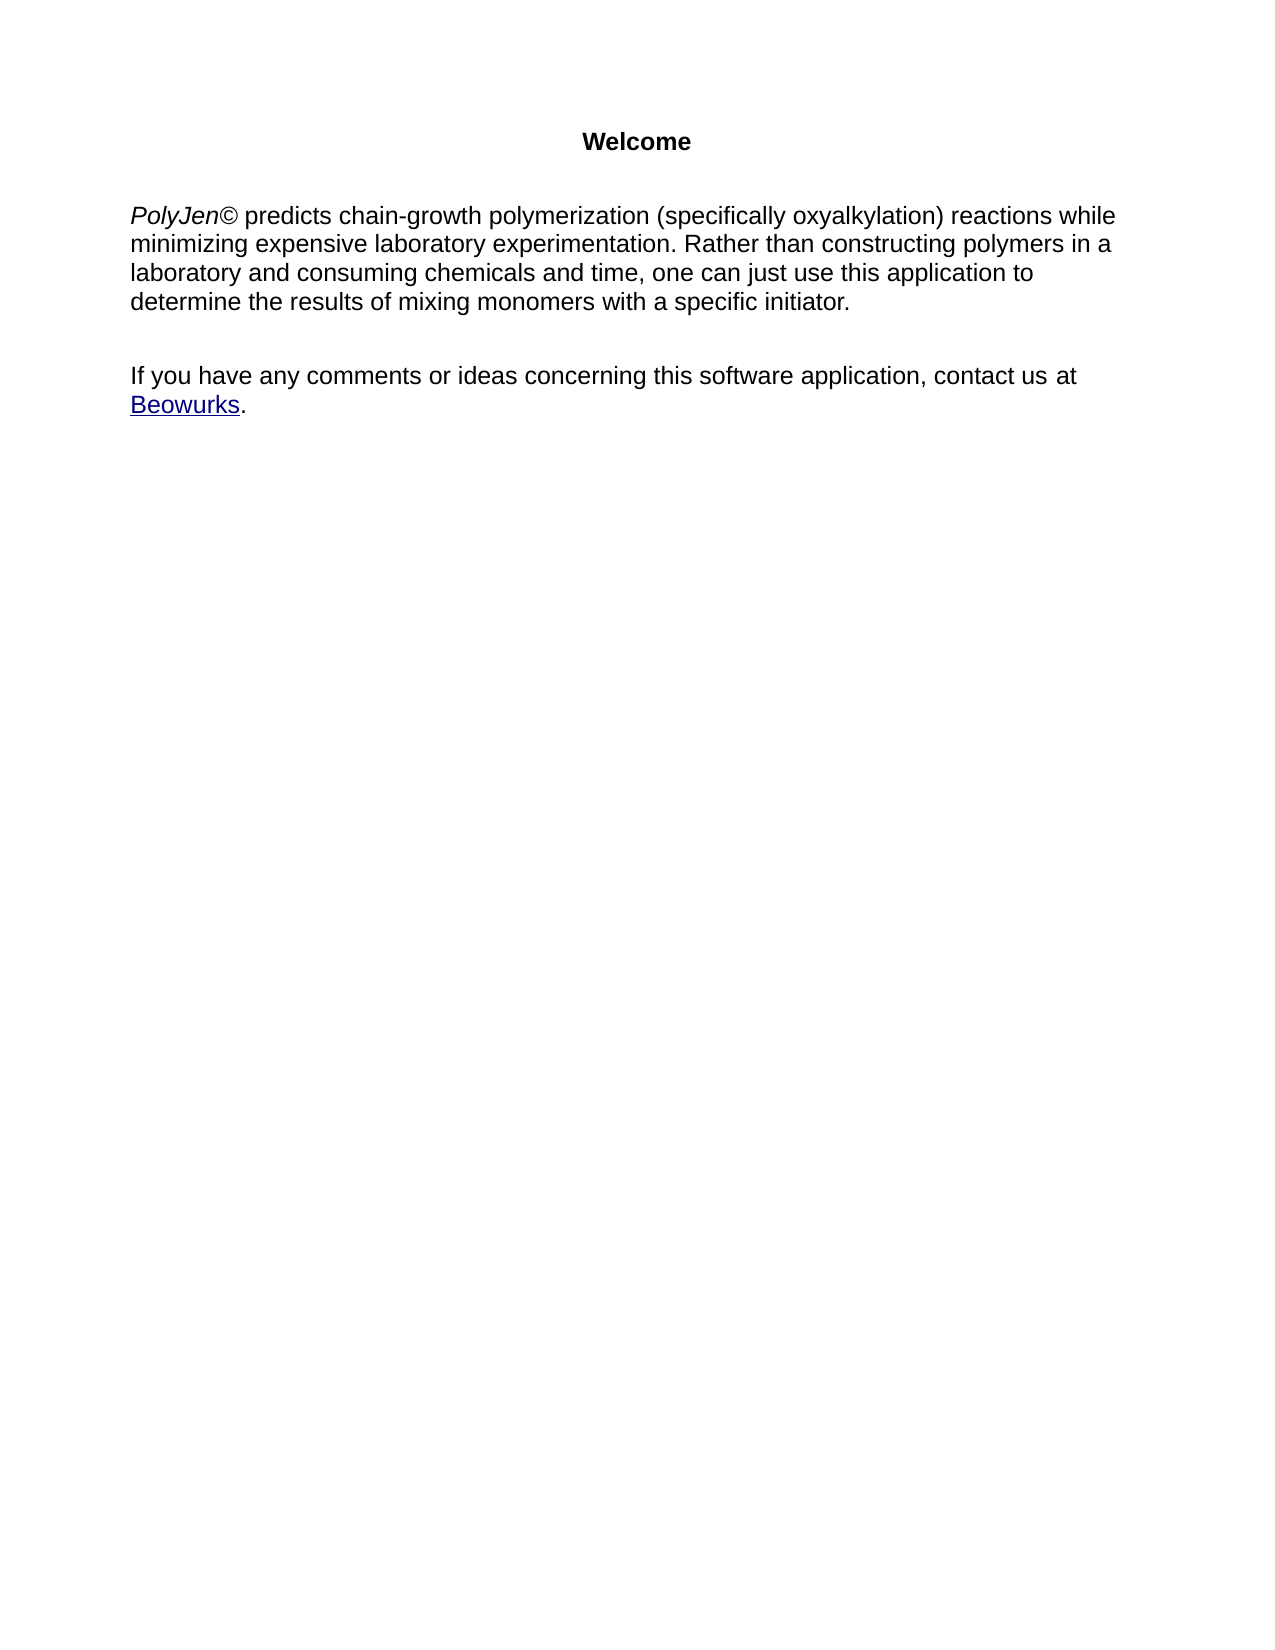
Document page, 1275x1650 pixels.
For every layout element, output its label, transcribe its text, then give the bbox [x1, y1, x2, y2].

text PolyJen© predicts chain-growth polymerization (specifically oxyalkylation) reactions while minimizing expensive laboratory experimentation. Rather than constructing polymers in a laboratory and consuming chemicals and time, one can just use this application to determine the results of mixing monomers with a specific initiator. [130, 201, 1143, 316]
text Welcome [130, 126, 1143, 155]
text If you have any comments or ideas concerning this software application, contact us at Beowurks. [130, 361, 1143, 418]
